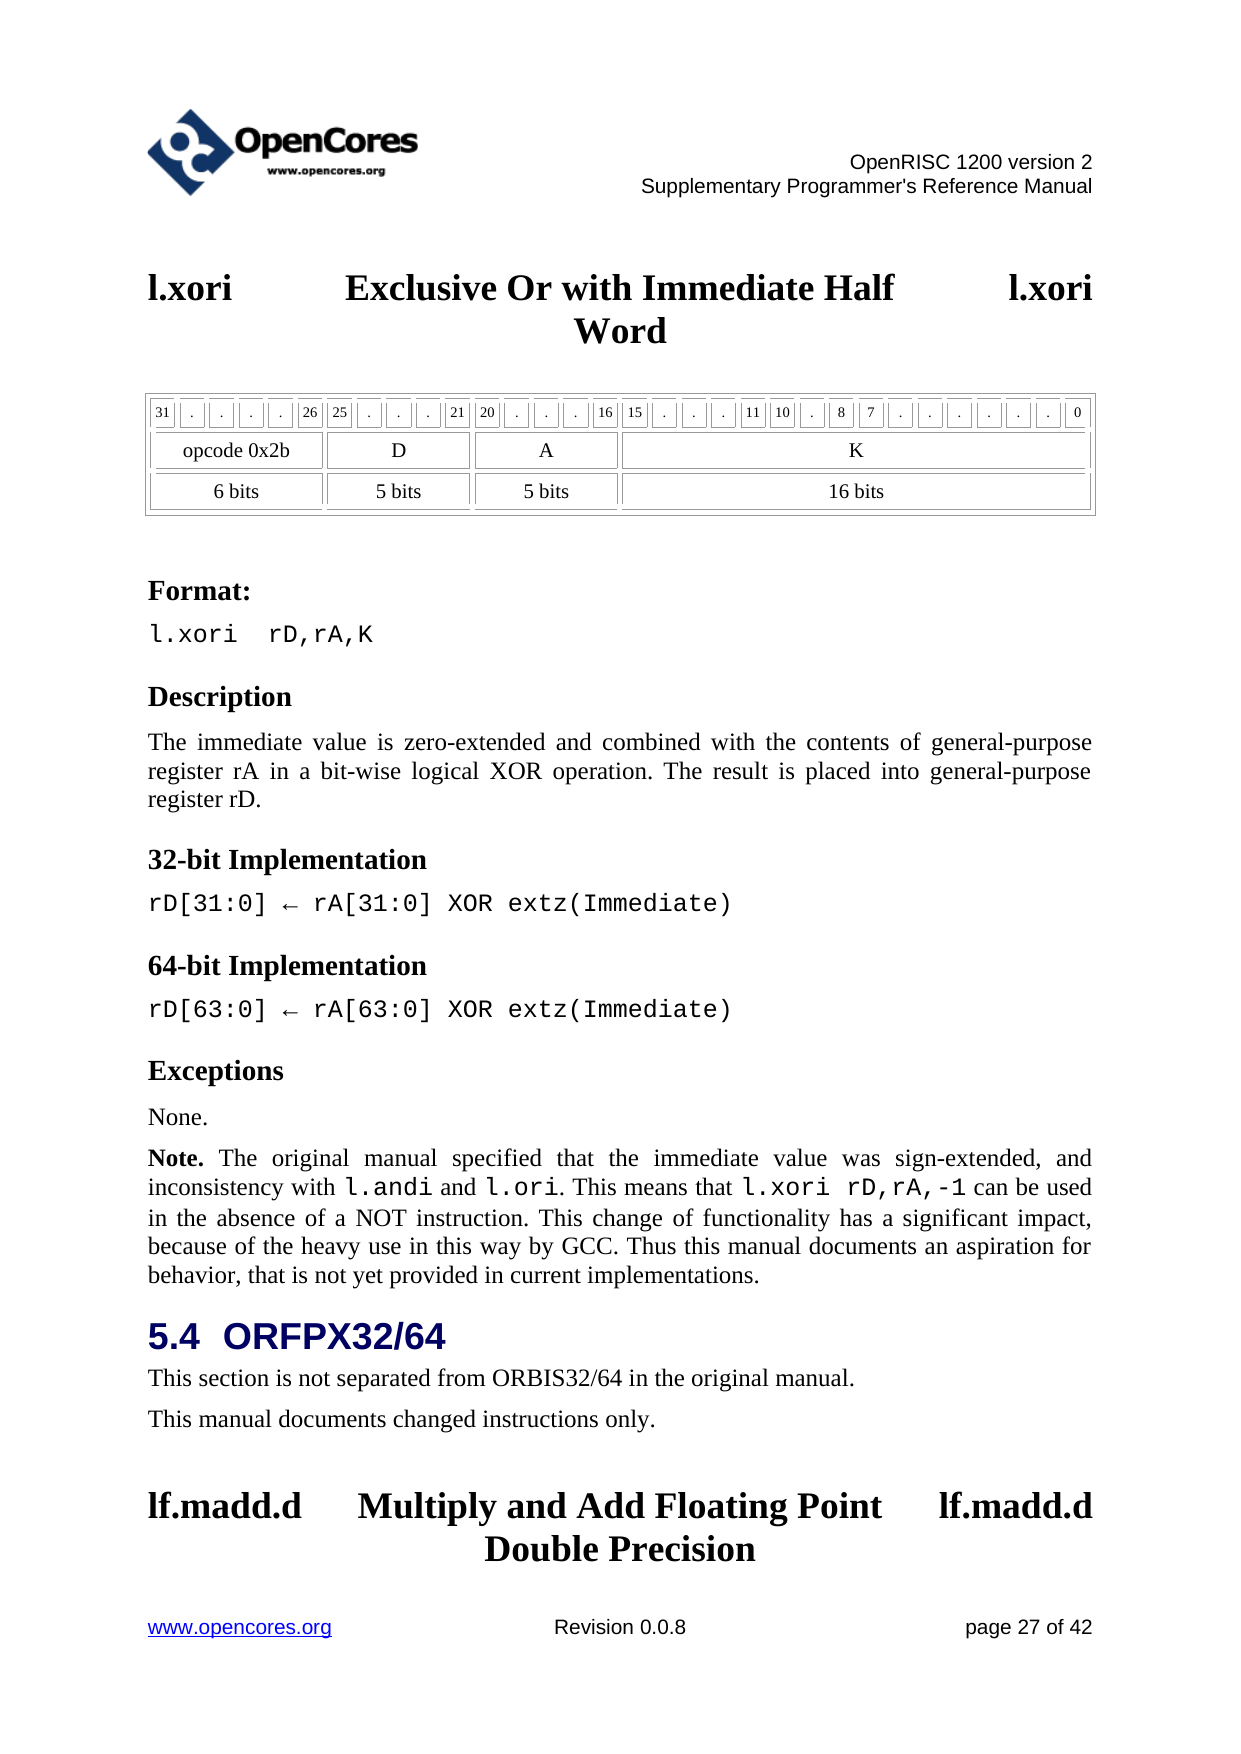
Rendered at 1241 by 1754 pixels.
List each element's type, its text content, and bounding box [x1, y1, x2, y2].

table_header . [384, 394, 413, 427]
subtitle ORFPX32/64 [148, 1314, 1093, 1357]
table_cell 5 bits [472, 468, 620, 509]
table_cell A [472, 427, 620, 468]
table_header 26 [295, 394, 325, 427]
table_header 20 [472, 394, 502, 427]
table_cell 16 bits [620, 468, 1093, 509]
table_header . [502, 394, 531, 427]
table_header . [561, 394, 590, 427]
table_header . [266, 394, 295, 427]
table_cell D [325, 427, 472, 468]
table_header 0 [1063, 394, 1093, 427]
title 64-bit Implementation [148, 948, 1093, 981]
title Description [148, 679, 1093, 712]
table_cell opcode 0x2b [148, 427, 325, 468]
table_header . [1004, 394, 1033, 427]
title Format: [148, 573, 1093, 607]
table_header 7 [856, 394, 886, 427]
table_header . [177, 394, 207, 427]
table_header . [354, 394, 384, 427]
table_header 10 [768, 394, 797, 427]
text rD[63:0] ← rA[63:0] XOR extz(Immediate) [148, 996, 1093, 1024]
table_header . [708, 394, 738, 427]
table_header . [1033, 394, 1063, 427]
table_header . [915, 394, 944, 427]
table_header 31 [148, 394, 177, 427]
table_header . [797, 394, 826, 427]
text The immediate value is zero-extended and combined with the contents of general-purpose register rA in a bit-wise logical XOR operation. The result is placed into general-purpose register rD. [148, 727, 1093, 813]
text Note. The original manual specified that the immediate value was sign-extended, and inconsistency with l.andi and l.ori. This means that l.xori rD,rA,-1 can be used in the absence of a NOT instruction. This change of functionality has a significant impact, because of the heavy use in this way by GCC. Thus this manual documents an aspiration for behavior, that is not yet provided in current implementations. [148, 1143, 1093, 1289]
table_header Multiply and Add Floating Point Double Precision [325, 1446, 915, 1569]
text This manual documents changed instructions only. [148, 1404, 1093, 1433]
table_header . [531, 394, 561, 427]
table_header . [886, 394, 915, 427]
table_header lf.madd.d [148, 1446, 325, 1569]
table_header . [649, 394, 679, 427]
table_cell 5 bits [325, 468, 472, 509]
table_header . [413, 394, 443, 427]
text This section is not separated from ORBIS32/64 in the original manual. [148, 1363, 1093, 1392]
picture [147, 109, 418, 196]
table_header lf.madd.d [915, 1446, 1093, 1569]
table_header l.xori [915, 227, 1093, 351]
table_header . [236, 394, 266, 427]
table_header 21 [443, 394, 472, 427]
table_header . [207, 394, 236, 427]
table_cell 6 bits [148, 468, 325, 509]
text None. [148, 1102, 1093, 1131]
table_header l.xori [148, 227, 325, 351]
table_header . [679, 394, 708, 427]
title Exceptions [148, 1053, 1093, 1087]
table_header Exclusive Or with Immediate Half Word [325, 227, 915, 351]
text l.xori rD,rA,K [148, 621, 1093, 650]
table_header 15 [620, 394, 649, 427]
table_header 11 [738, 394, 767, 427]
table_header 16 [590, 394, 620, 427]
table_header . [974, 394, 1003, 427]
table_header 25 [325, 394, 354, 427]
title 32-bit Implementation [148, 842, 1093, 876]
table_header . [945, 394, 974, 427]
table_header 8 [826, 394, 856, 427]
table_cell K [620, 427, 1093, 468]
text rD[31:0] ← rA[31:0] XOR extz(Immediate) [148, 891, 1093, 919]
